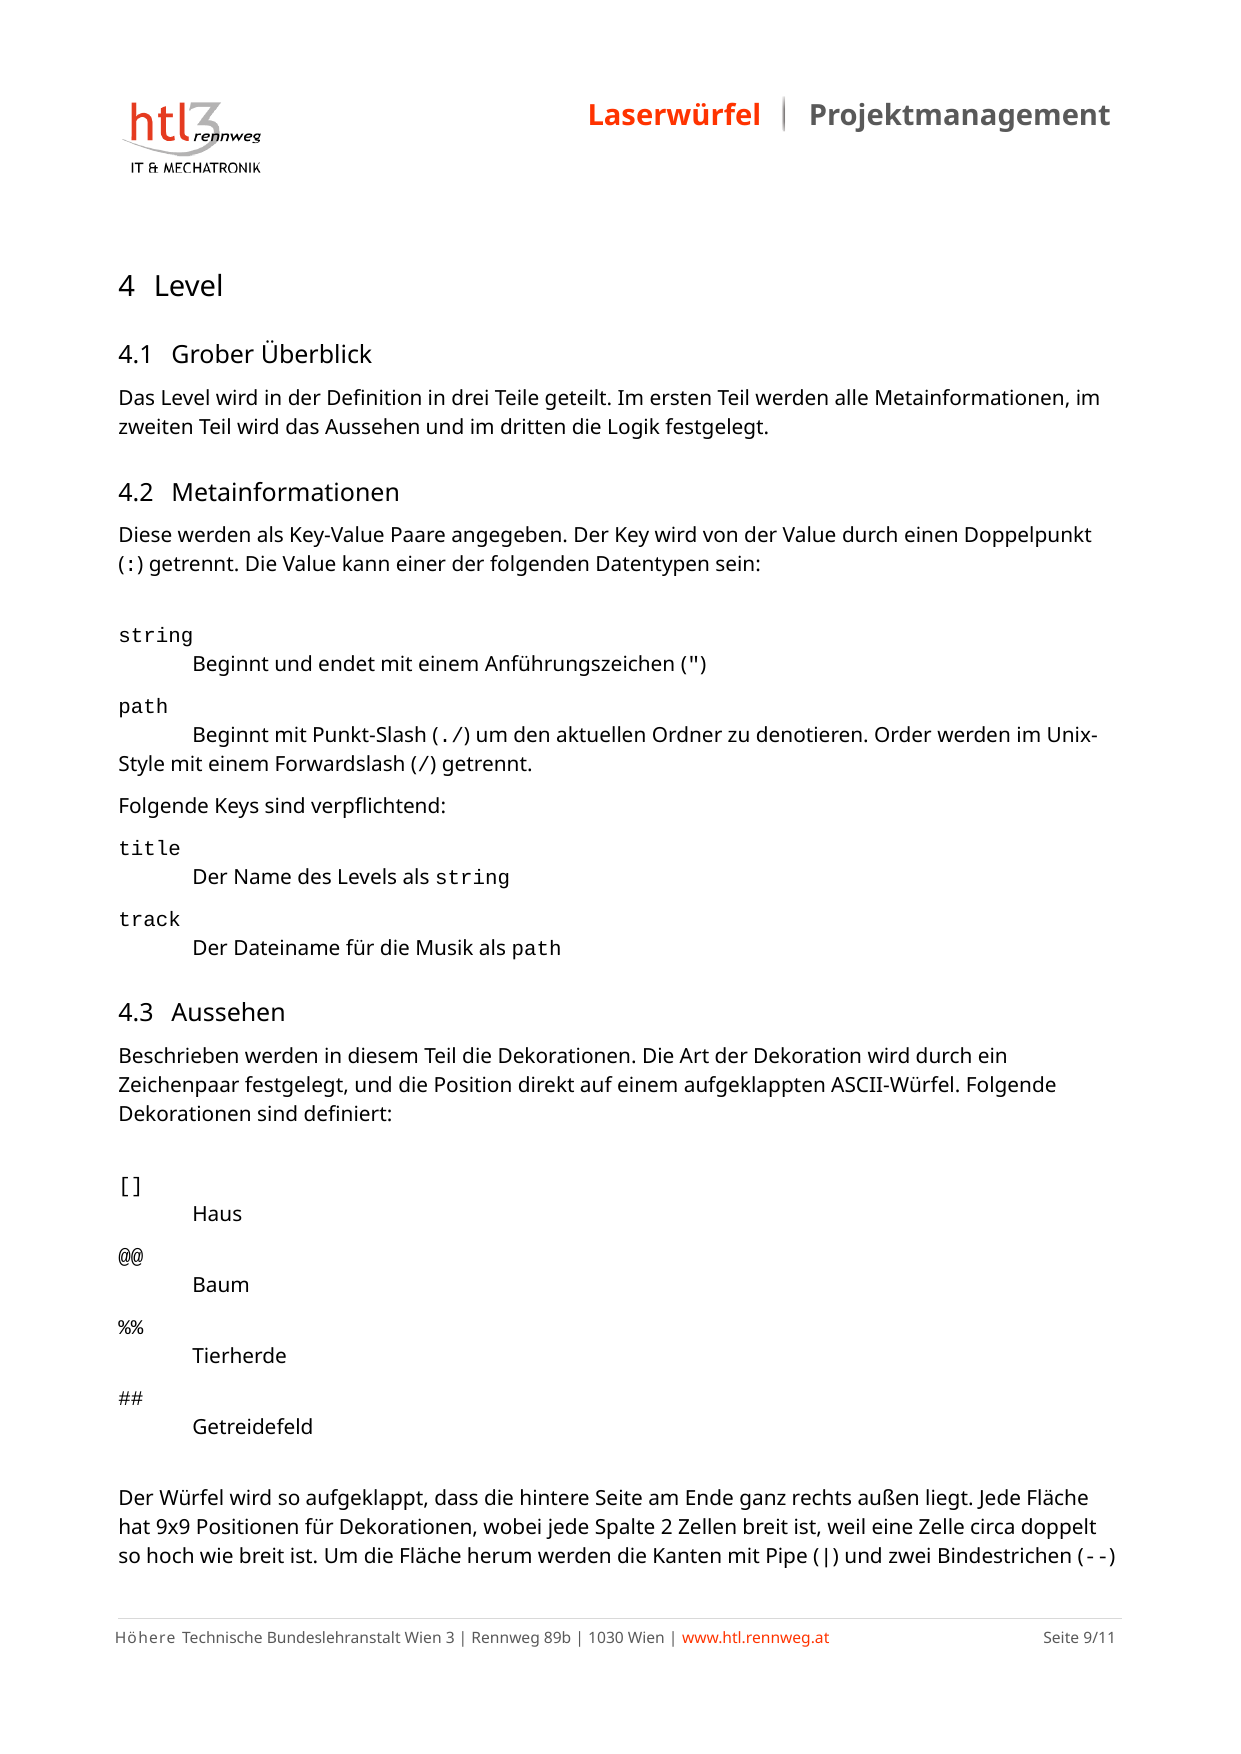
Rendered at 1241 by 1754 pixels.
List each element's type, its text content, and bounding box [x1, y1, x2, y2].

text string [118, 619, 1122, 648]
subtitle Grober Überblick [118, 340, 1122, 369]
text @@ [118, 1240, 1122, 1269]
text Der Würfel wird so aufgeklappt, dass die hintere Seite am Ende ganz rechts außen liegt. Jede Fläche hat 9x9 Positionen für Dekorationen, wobei jede Spalte 2 Zellen breit ist, weil eine Zelle circa doppelt so hoch wie breit ist. Um die Fläche herum werden die Kanten mit Pipe (|) und zwei Bindestrichen (--) [118, 1482, 1122, 1569]
text Beginnt mit Punkt-Slash (./) um den aktuellen Ordner zu denotieren. Order werden im Unix-Style mit einem Forwardslash (/) getrennt. [118, 719, 1122, 778]
text Beschrieben werden in diesem Teil die Dekorationen. Die Art der Dekoration wird durch ein Zeichenpaar festgelegt, und die Position direkt auf einem aufgeklappten ASCII-Würfel. Folgende Dekorationen sind definiert: [118, 1040, 1122, 1128]
text %% [118, 1311, 1122, 1340]
text path [118, 690, 1122, 719]
text Getreidefeld [118, 1411, 1122, 1440]
subtitle Level [118, 273, 1122, 303]
text Beginnt und endet mit einem Anführungszeichen (") [118, 648, 1122, 678]
text ## [118, 1382, 1122, 1411]
text Haus [118, 1198, 1122, 1228]
text Tierherde [118, 1340, 1122, 1369]
text title [118, 832, 1122, 861]
text Das Level wird in der Definition in drei Teile geteilt. Im ersten Teil werden alle Metainformationen, im zweiten Teil wird das Aussehen und im dritten die Logik festgelegt. [118, 382, 1122, 440]
text [] [118, 1169, 1122, 1198]
text Diese werden als Key-Value Paare angegeben. Der Key wird von der Value durch einen Doppelpunkt (:) getrennt. Die Value kann einer der folgenden Datentypen sein: [118, 519, 1122, 578]
text Baum [118, 1269, 1122, 1298]
text Der Name des Levels als string [118, 861, 1122, 890]
text Folgende Keys sind verpflichtend: [118, 790, 1122, 819]
subtitle Metainformationen [118, 478, 1122, 507]
text Der Dateiname für die Musik als path [118, 932, 1122, 961]
text track [118, 903, 1122, 932]
subtitle Aussehen [118, 998, 1122, 1028]
